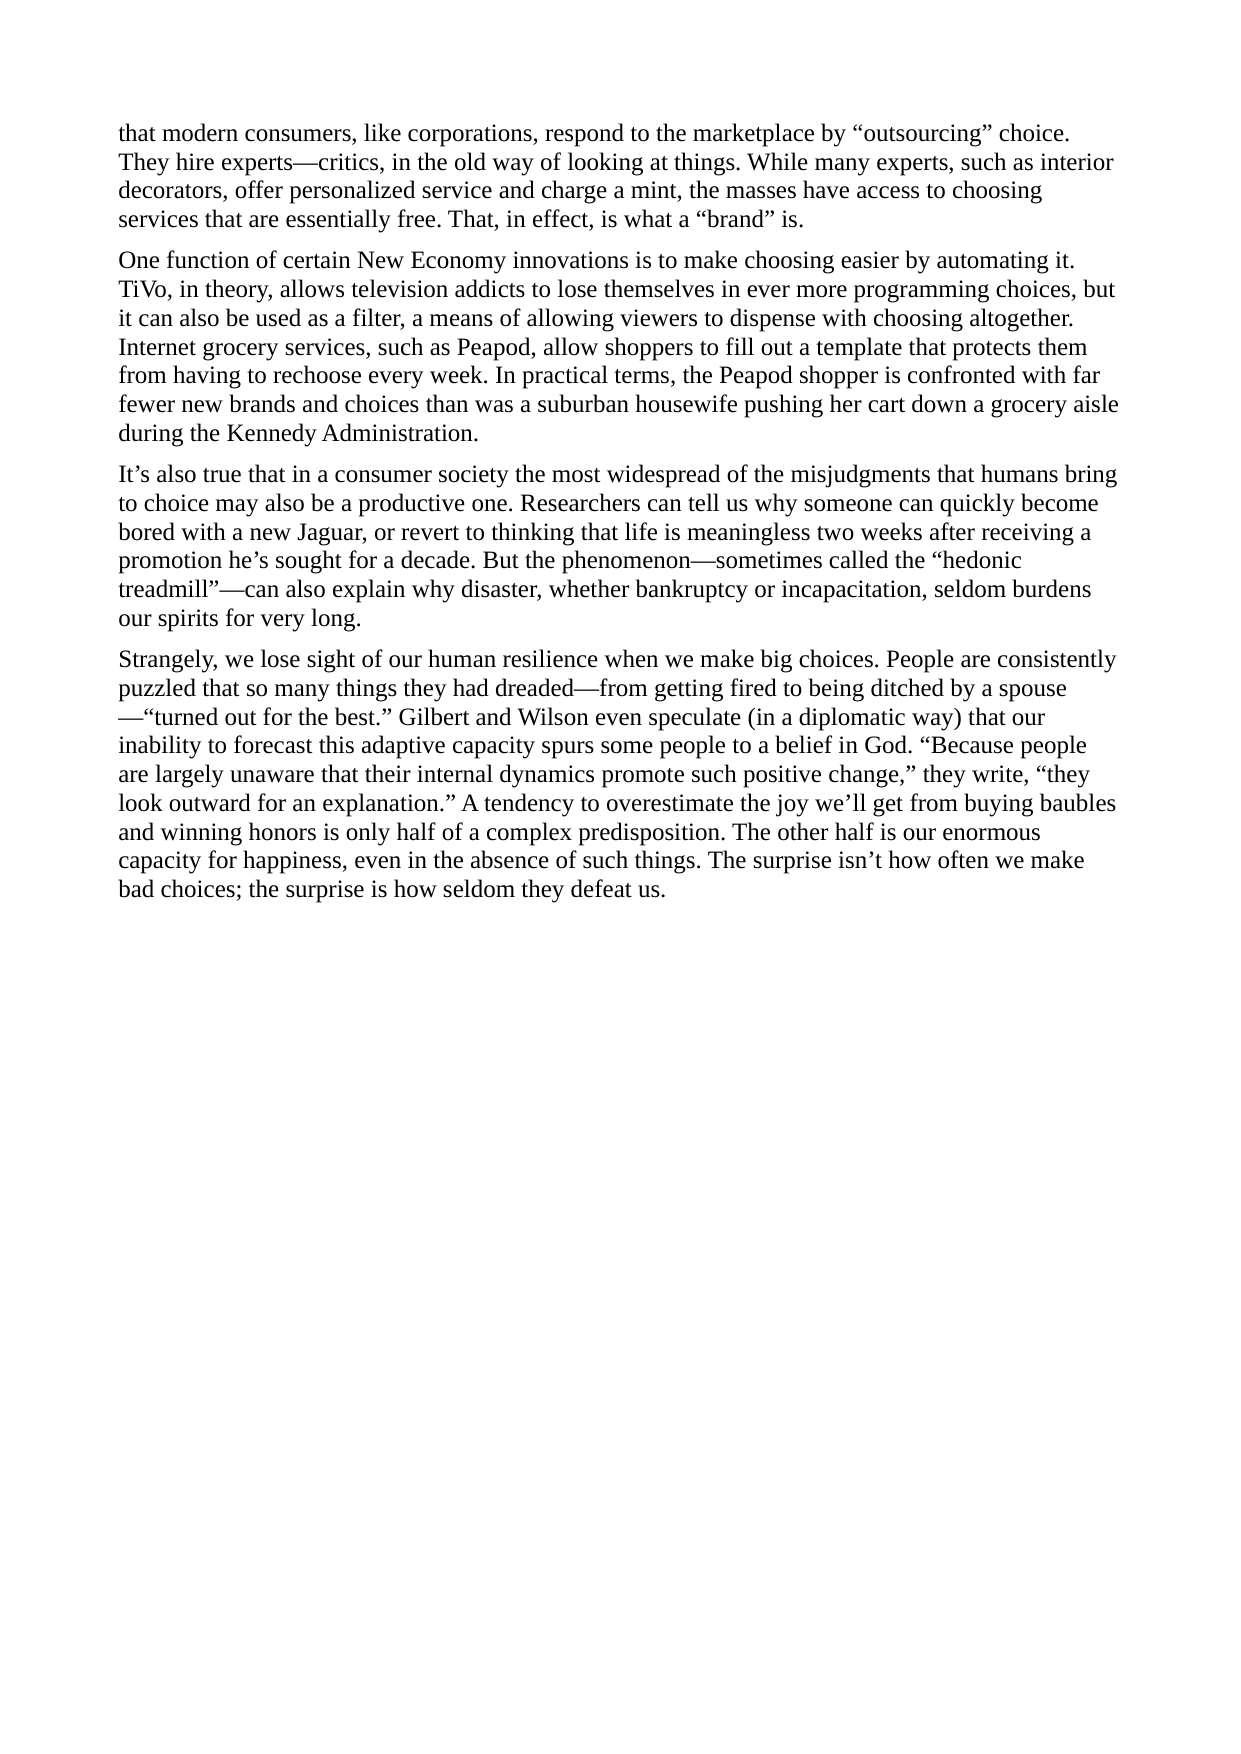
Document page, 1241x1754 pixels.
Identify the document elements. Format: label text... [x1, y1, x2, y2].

text Strangely, we lose sight of our human resilience when we make big choices. People are consistently puzzled that so many things they had dreaded—from getting fired to being ditched by a spouse—“turned out for the best.” Gilbert and Wilson even speculate (in a diplomatic way) that our inability to forecast this adaptive capacity spurs some people to a belief in God. “Because people are largely unaware that their internal dynamics promote such positive change,” they write, “they look outward for an explanation.” A tendency to overestimate the joy we’ll get from buying baubles and winning honors is only half of a complex predisposition. The other half is our enormous capacity for happiness, even in the absence of such things. The surprise isn’t how often we make bad choices; the surprise is how seldom they defeat us. [118, 644, 1122, 903]
text that modern consumers, like corporations, respond to the marketplace by “outsourcing” choice. They hire experts—critics, in the old way of looking at things. While many experts, such as interior decorators, offer personalized service and charge a mint, the masses have access to choosing services that are essentially free. That, in effect, is what a “brand” is. [118, 118, 1122, 233]
text One function of certain New Economy innovations is to make choosing easier by automating it. TiVo, in theory, allows television addicts to lose themselves in ever more programming choices, but it can also be used as a filter, a means of allowing viewers to dispense with choosing altogether. Internet grocery services, such as Peapod, allow shoppers to fill out a template that protects them from having to rechoose every week. In practical terms, the Peapod shopper is confronted with far fewer new brands and choices than was a suburban housewife pushing her cart down a grocery aisle during the Kennedy Administration. [118, 246, 1122, 447]
text It’s also true that in a consumer society the most widespread of the misjudgments that humans bring to choice may also be a productive one. Researchers can tell us why someone can quickly become bored with a new Jaguar, or revert to thinking that life is meaningless two weeks after receiving a promotion he’s sought for a decade. But the phenomenon—sometimes called the “hedonic treadmill”—can also explain why disaster, whether bankruptcy or incapacitation, seldom burdens our spirits for very long. [118, 459, 1122, 632]
